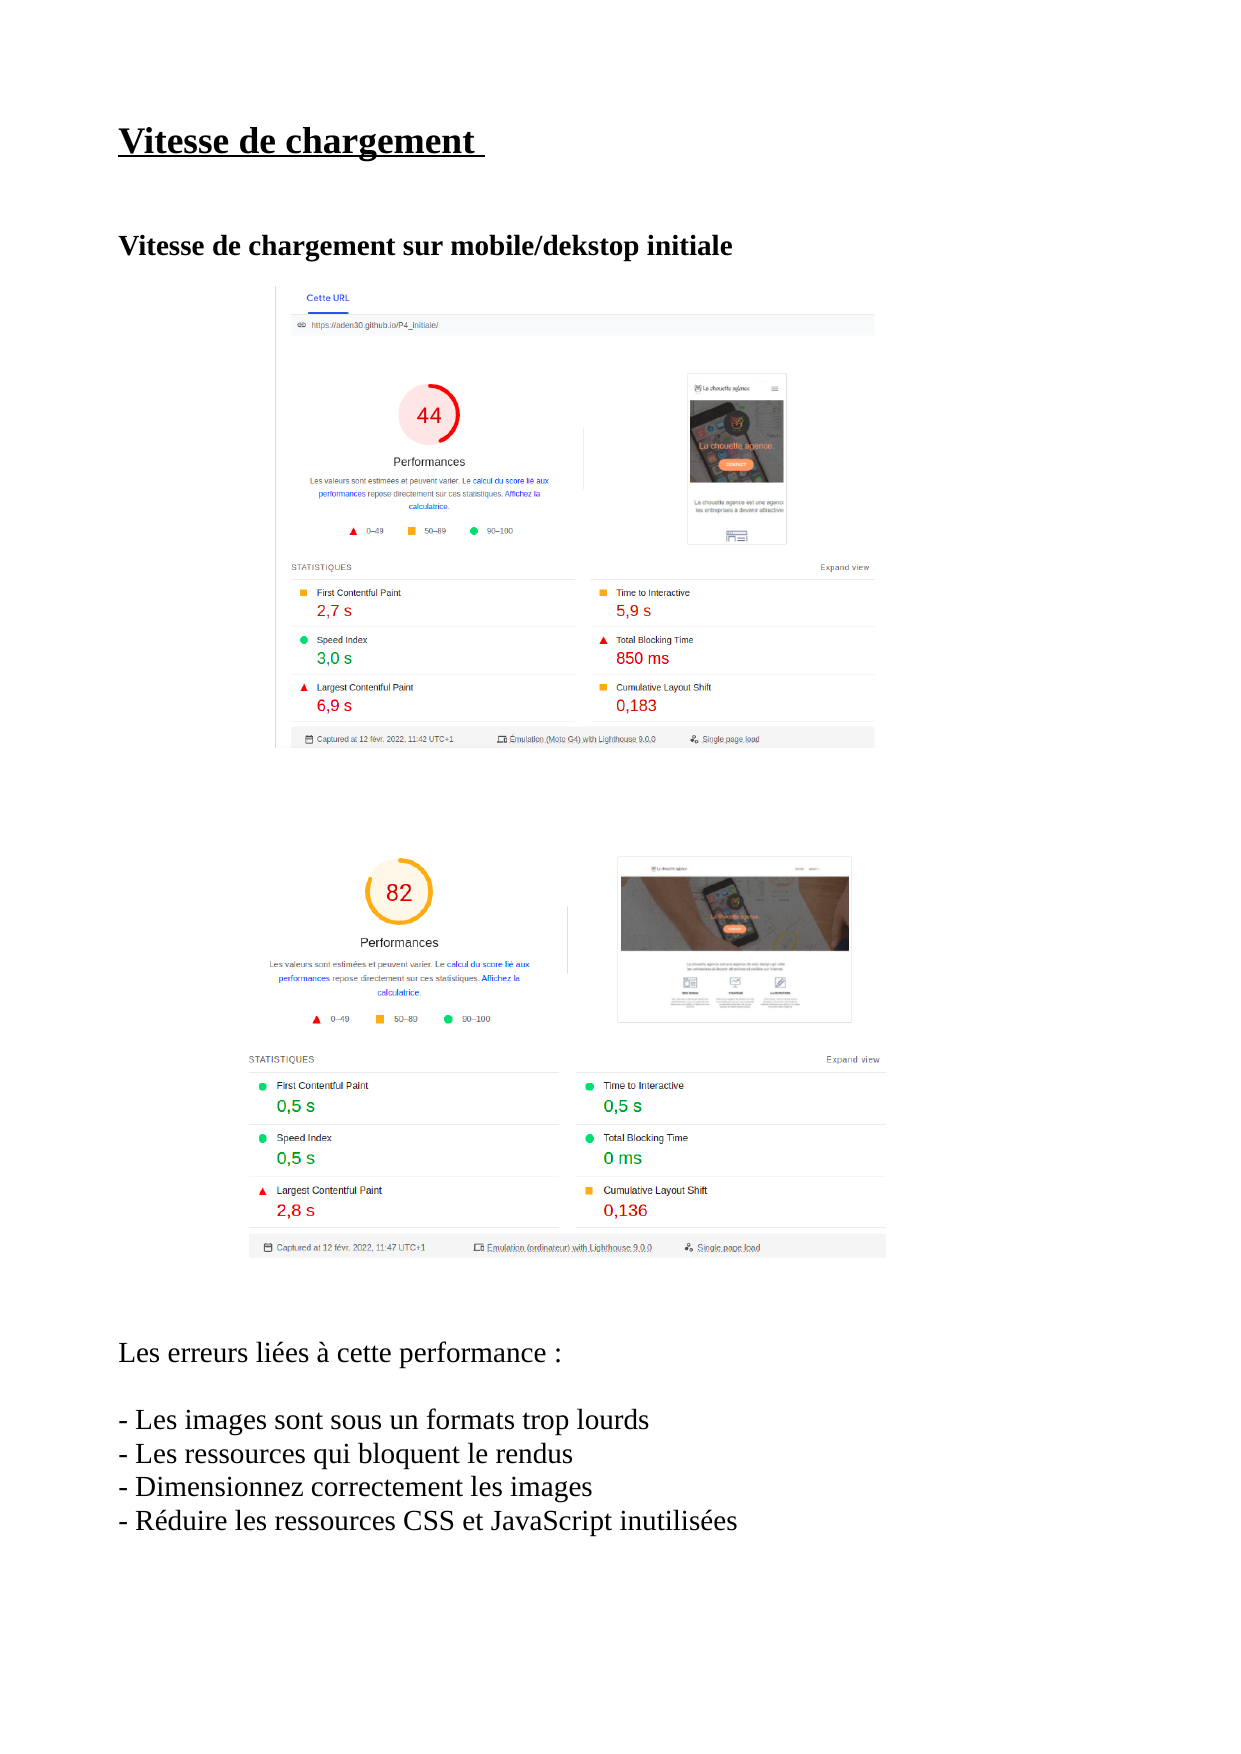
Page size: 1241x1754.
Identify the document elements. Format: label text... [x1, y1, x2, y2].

picture [273, 286, 891, 748]
text Les erreurs liées à cette performance : [118, 1335, 1122, 1369]
text - Dimensionnez correctement les images [118, 1469, 1122, 1503]
text Vitesse de chargement [118, 118, 1122, 161]
text Vitesse de chargement sur mobile/dekstop initiale [118, 228, 1122, 262]
text - Les images sont sous un formats trop lourds [118, 1402, 1122, 1436]
text - Les ressources qui bloquent le rendus [118, 1436, 1122, 1469]
picture [235, 828, 894, 1258]
text - Réduire les ressources CSS et JavaScript inutilisées [118, 1503, 1122, 1536]
